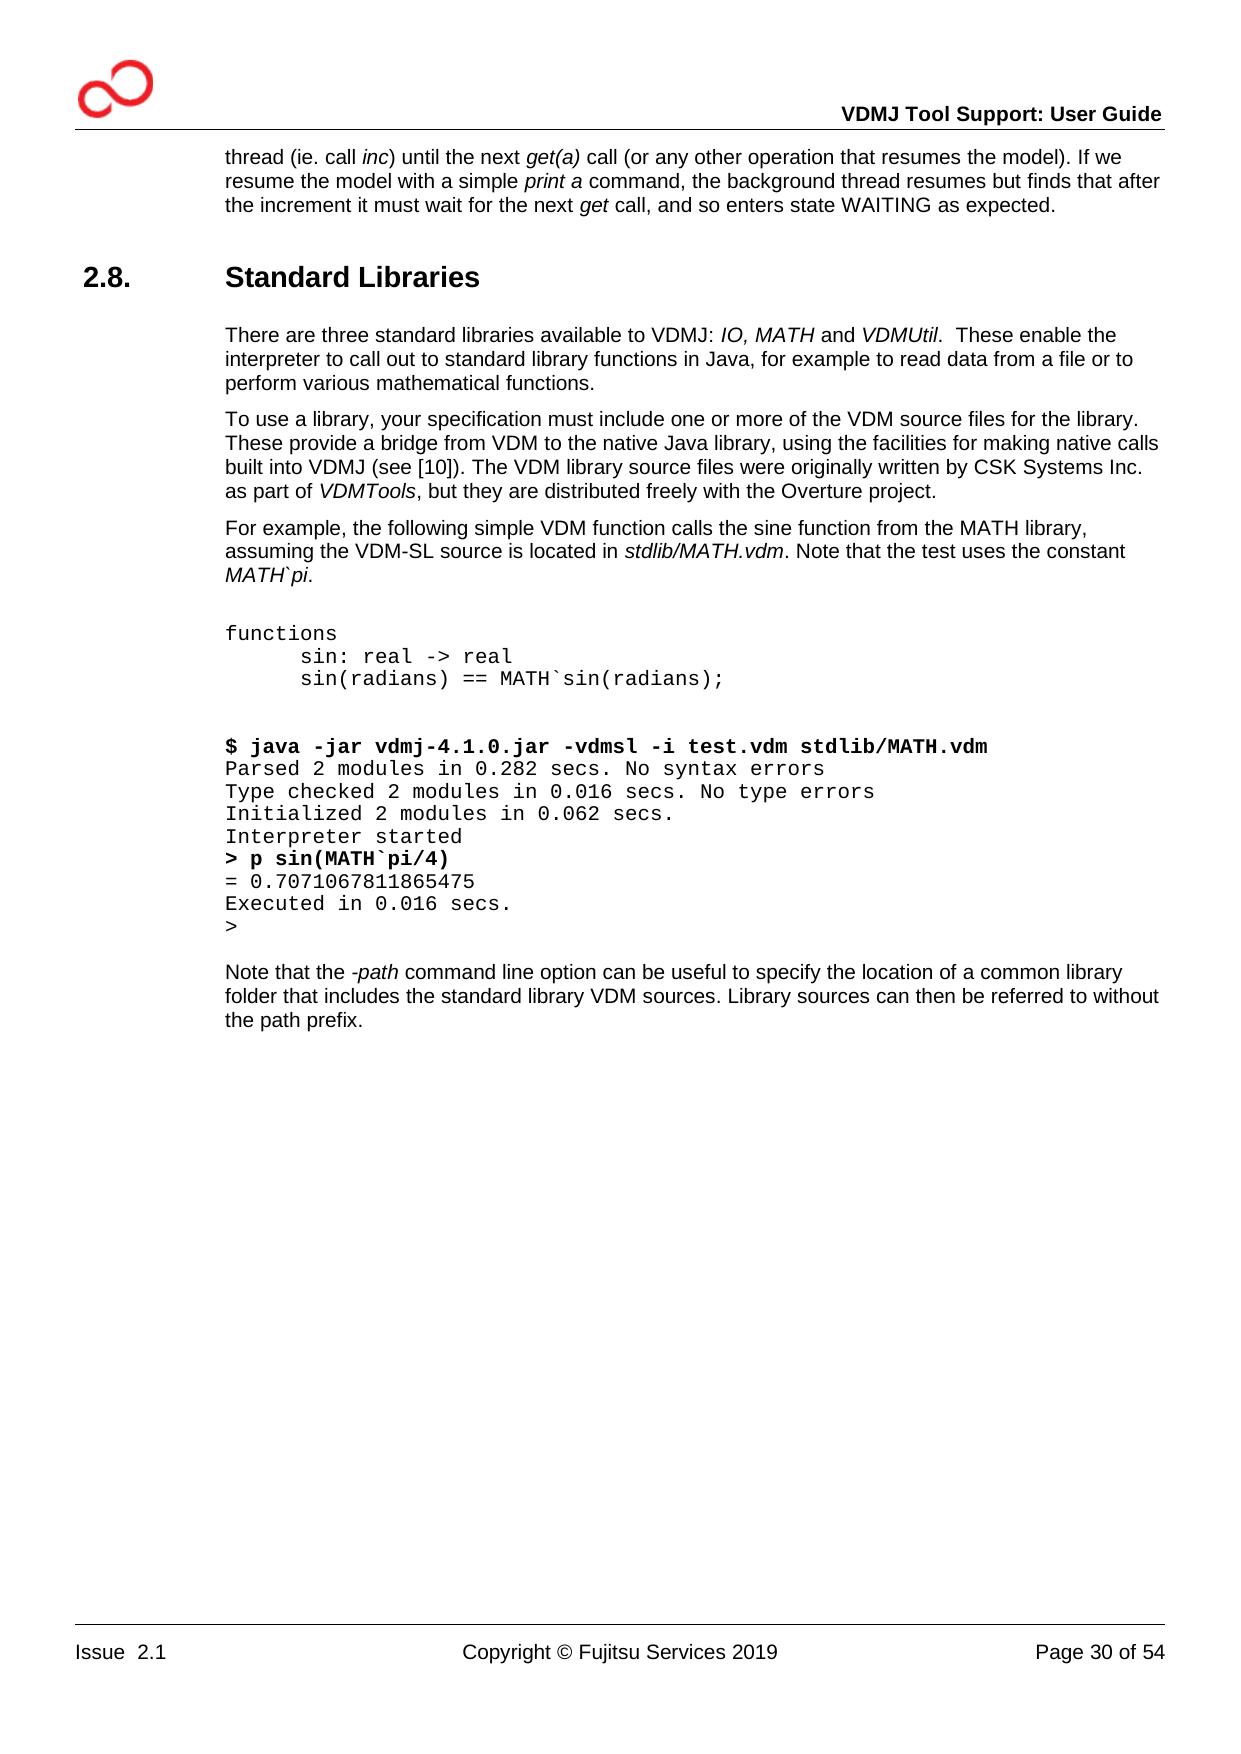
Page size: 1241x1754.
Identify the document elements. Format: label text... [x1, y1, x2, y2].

text functions [225, 623, 1165, 645]
subtitle Standard Libraries [75, 259, 1165, 293]
text Initialized 2 modules in 0.062 secs. [225, 803, 1165, 825]
text To use a library, your specification must include one or more of the VDM source files for the library. These provide a bridge from VDM to the native Java library, using the facilities for making native calls built into VDMJ (see [10]). The VDM library source files were originally written by CSK Systems Inc. as part of VDMTools, but they are distributed freely with the Overture project. [225, 407, 1165, 503]
text sin(radians) == MATH`sin(radians); [225, 668, 1165, 690]
picture [78, 52, 153, 128]
text There are three standard libraries available to VDMJ: IO, MATH and VDMUtil. These enable the interpreter to call out to standard library functions in Java, for example to read data from a file or to perform various mathematical functions. [225, 323, 1165, 395]
text = 0.7071067811865475 [225, 870, 1165, 893]
text Interpreter started [225, 825, 1165, 848]
text Type checked 2 modules in 0.016 secs. No type errors [225, 780, 1165, 803]
text $ java -jar vdmj-4.1.0.jar -vdmsl -i test.vdm stdlib/MATH.vdm [225, 735, 1165, 758]
text > p sin(MATH`pi/4) [225, 848, 1165, 870]
text For example, the following simple VDM function calls the sine function from the MATH library, assuming the VDM-SL source is located in stdlib/MATH.vdm. Note that the test uses the constant MATH`pi. [225, 516, 1165, 588]
text sin: real -> real [225, 645, 1165, 668]
text Executed in 0.016 secs. [225, 893, 1165, 915]
text thread (ie. call inc) until the next get(a) call (or any other operation that resumes the model). If we resume the model with a simple print a command, the background thread resumes but finds that after the increment it must wait for the next get call, and so enters state WAITING as expected. [225, 145, 1165, 217]
text > [225, 915, 1165, 938]
text Parsed 2 modules in 0.282 secs. No syntax errors [225, 758, 1165, 780]
text Note that the -path command line option can be useful to specify the location of a common library folder that includes the standard library VDM sources. Library sources can then be referred to without the path prefix. [225, 960, 1165, 1032]
